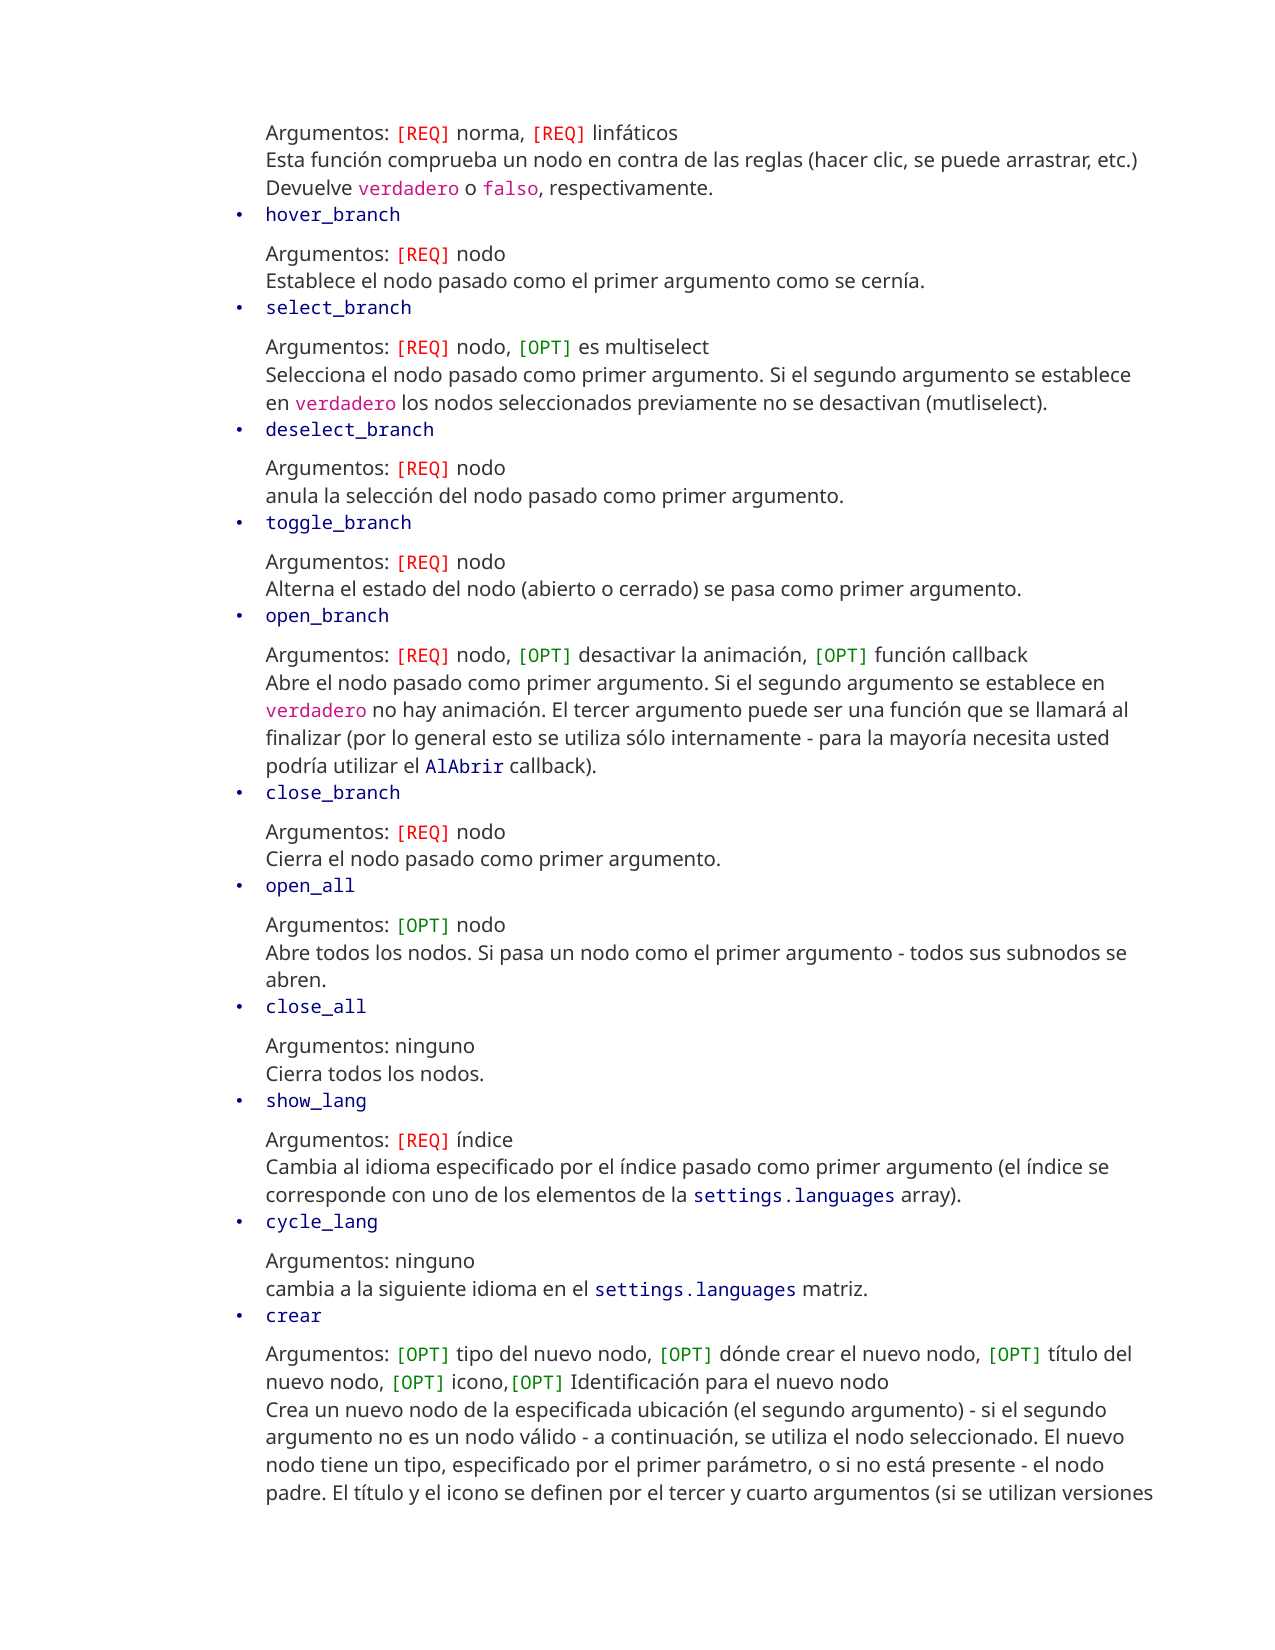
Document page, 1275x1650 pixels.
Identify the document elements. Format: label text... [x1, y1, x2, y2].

list show_lang [236, 1087, 1157, 1113]
list close_all [236, 994, 1157, 1019]
list Argumentos: ninguno Cierra todos los nodos. [236, 1032, 1157, 1087]
list open_all [236, 873, 1157, 898]
list Argumentos: ninguno cambia a la siguiente idioma en el settings.languages ​​matriz. [236, 1246, 1157, 1302]
list Argumentos: [REQ] nodo Cierra el nodo pasado como primer argumento. [236, 817, 1157, 873]
list Argumentos: [OPT] tipo del nuevo nodo, [OPT] dónde crear el nuevo nodo, [OPT] título del nuevo nodo, [OPT] icono,[OPT] Identificación para el nuevo nodo Crea un nuevo nodo de la especificada ubicación (el segundo argumento) - si el segundo argumento no es un nodo válido - a continuación, se utiliza el nodo seleccionado. El nuevo nodo tiene un tipo, especificado por el primer parámetro, o si no está presente - el nodo padre. El título y el icono se definen por el tercer y cuarto argumentos (si se utilizan versiones [236, 1340, 1157, 1506]
list Argumentos: [OPT] nodo Abre todos los nodos. Si pasa un nodo como el primer argumento - todos sus subnodos se abren. [236, 911, 1157, 994]
list hover_branch [236, 201, 1157, 227]
list close_branch [236, 779, 1157, 805]
list Argumentos: [REQ] nodo Alterna el estado del nodo (abierto o cerrado) se pasa como primer argumento. [236, 547, 1157, 603]
list Argumentos: [REQ] nodo anula la selección del nodo pasado como primer argumento. [236, 454, 1157, 509]
list Argumentos: [REQ] nodo Establece el nodo pasado como el primer argumento como se cernía. [236, 239, 1157, 295]
list Argumentos: [REQ] nodo, [OPT] es multiselect Selecciona el nodo pasado como primer argumento. Si el segundo argumento se establece en verdadero los nodos seleccionados previamente no se desactivan (mutliselect). [236, 333, 1157, 416]
list cycle_lang [236, 1208, 1157, 1234]
list open_branch [236, 603, 1157, 628]
list toggle_branch [236, 509, 1157, 535]
list deselect_branch [236, 416, 1157, 441]
list crear [236, 1302, 1157, 1327]
list Argumentos: [REQ] nodo, [OPT] desactivar la animación, [OPT] función callback Abre el nodo pasado como primer argumento. Si el segundo argumento se establece en verdadero no hay animación. El tercer argumento puede ser una función que se llamará al finalizar (por lo general esto se utiliza sólo internamente - para la mayoría necesita usted podría utilizar el AlAbrir callback). [236, 641, 1157, 779]
list select_branch [236, 295, 1157, 320]
list Argumentos: [REQ] norma, [REQ] linfáticos Esta función comprueba un nodo en contra de las reglas (hacer clic, se puede arrastrar, etc.) Devuelve verdadero o falso, respectivamente. [236, 118, 1157, 201]
list Argumentos: [REQ] índice Cambia al idioma especificado por el índice pasado como primer argumento (el índice se corresponde con uno de los elementos de la settings.languages ​​array). [236, 1125, 1157, 1208]
